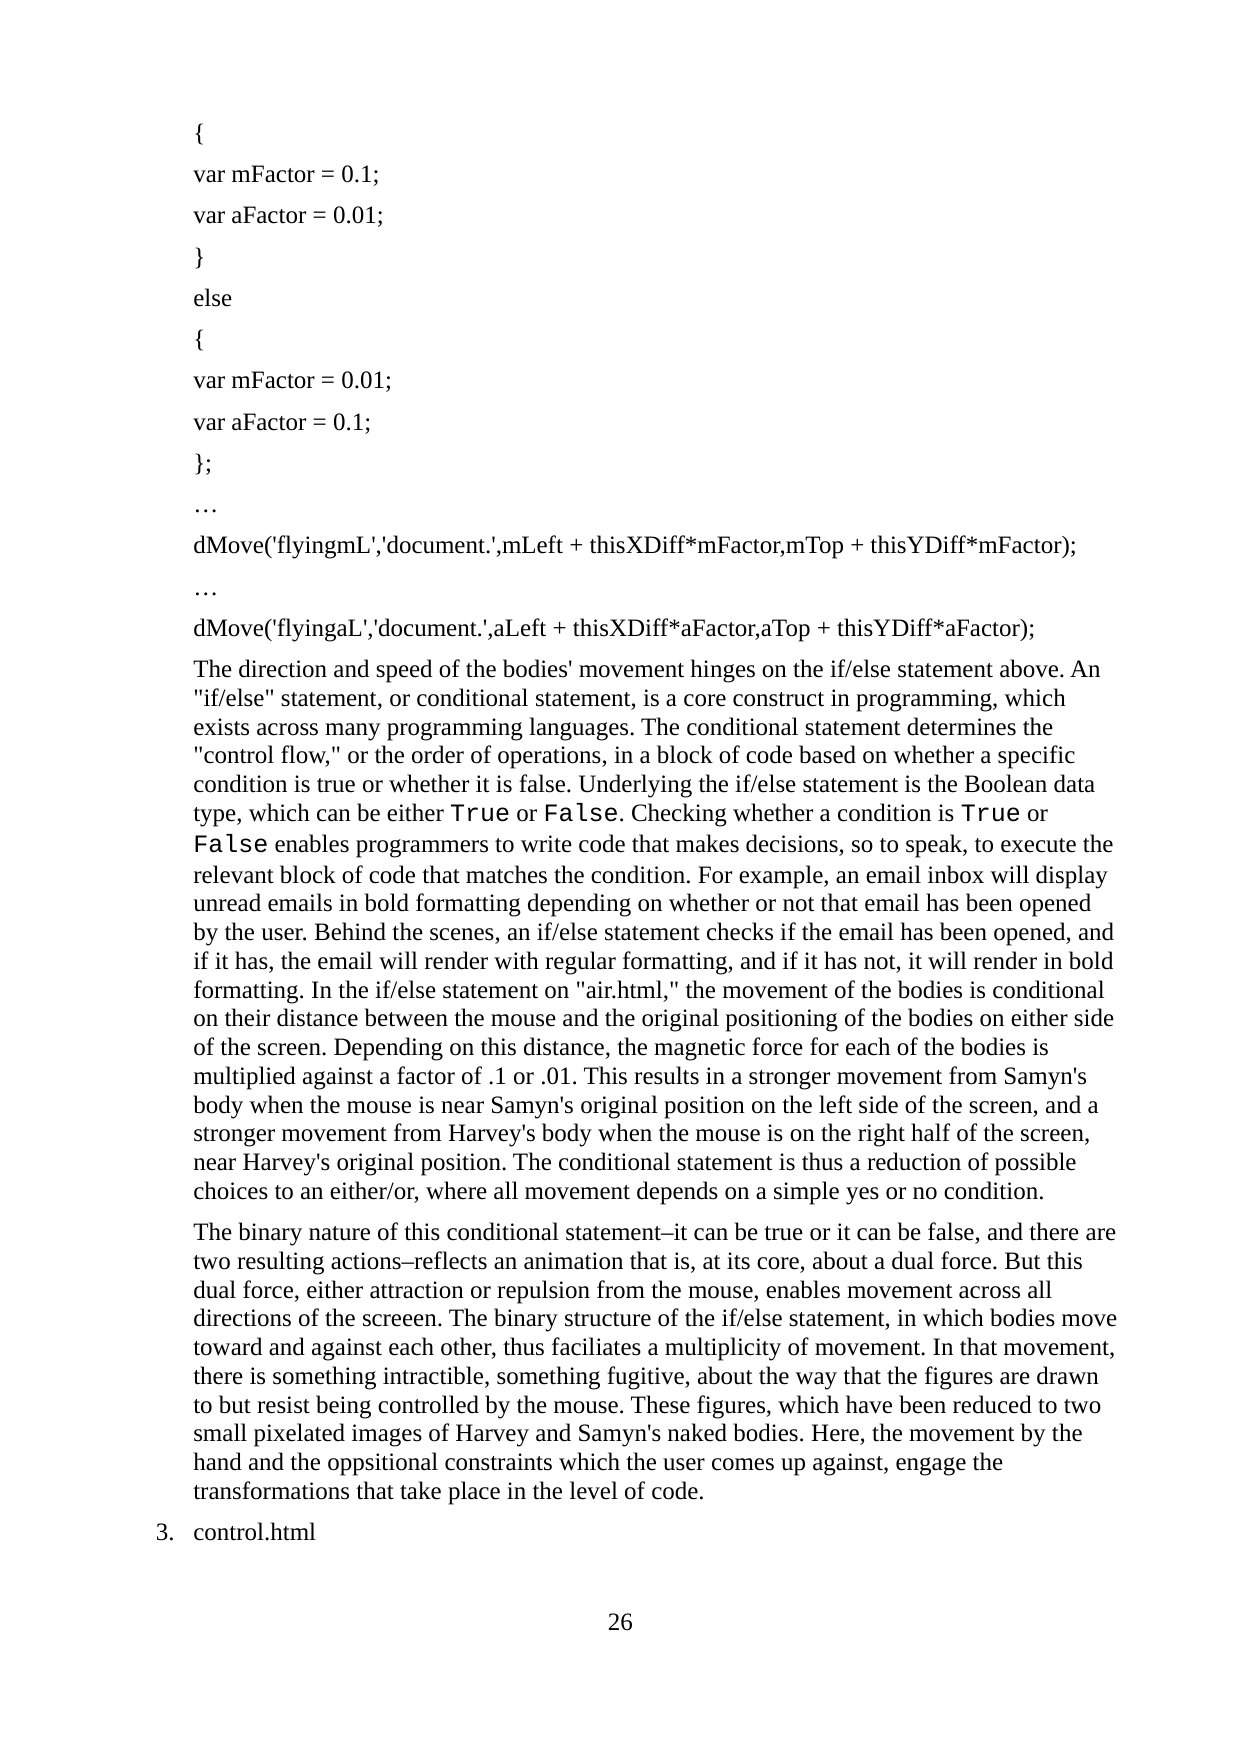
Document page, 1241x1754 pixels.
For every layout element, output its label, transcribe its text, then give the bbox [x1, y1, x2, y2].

list … [156, 489, 1122, 518]
list }; [156, 448, 1122, 477]
list } [156, 242, 1122, 271]
list { [156, 118, 1122, 147]
list var aFactor = 0.1; [156, 407, 1122, 436]
list The binary nature of this conditional statement–it can be true or it can be false, and there are two resulting actions–reflects an animation that is, at its core, about a dual force. But this dual force, either attraction or repulsion from the mouse, enables movement across all directions of the screeen. The binary structure of the if/else statement, in which bodies move toward and against each other, thus faciliates a multiplicity of movement. In that movement, there is something intractible, something fugitive, about the way that the figures are drawn to but resist being controlled by the mouse. These figures, which have been reduced to two small pixelated images of Harvey and Samyn's naked bodies. Here, the movement by the hand and the oppsitional constraints which the user comes up against, engage the transformations that take place in the level of code. [156, 1217, 1122, 1505]
list var aFactor = 0.01; [156, 201, 1122, 229]
list { [156, 324, 1122, 353]
list dMove('flyingmL','document.',mLeft + thisXDiff*mFactor,mTop + thisYDiff*mFactor); [156, 531, 1122, 559]
list var mFactor = 0.1; [156, 159, 1122, 188]
list dMove('flyingaL','document.',aLeft + thisXDiff*aFactor,aTop + thisYDiff*aFactor); [156, 613, 1122, 642]
list control.html [156, 1517, 1122, 1546]
list The direction and speed of the bodies' movement hinges on the if/else statement above. An "if/else" statement, or conditional statement, is a core construct in programming, which exists across many programming languages. The conditional statement determines the "control flow," or the order of operations, in a block of code based on whether a specific condition is true or whether it is false. Underlying the if/else statement is the Boolean data type, which can be either True or False. Checking whether a condition is True or False enables programmers to write code that makes decisions, so to speak, to execute the relevant block of code that matches the condition. For example, an email inbox will display unread emails in bold formatting depending on whether or not that email has been opened by the user. Behind the scenes, an if/else statement checks if the email has been opened, and if it has, the email will render with regular formatting, and if it has not, it will render in bold formatting. In the if/else statement on "air.html," the movement of the bodies is conditional on their distance between the mouse and the original positioning of the bodies on either side of the screen. Depending on this distance, the magnetic force for each of the bodies is multiplied against a factor of .1 or .01. This results in a stronger movement from Samyn's body when the mouse is near Samyn's original position on the left side of the screen, and a stronger movement from Harvey's body when the mouse is on the right half of the screen, near Harvey's original position. The conditional statement is thus a reduction of possible choices to an either/or, where all movement depends on a simple yes or no condition. [156, 654, 1122, 1205]
list else [156, 283, 1122, 312]
list var mFactor = 0.01; [156, 366, 1122, 394]
list … [156, 572, 1122, 601]
